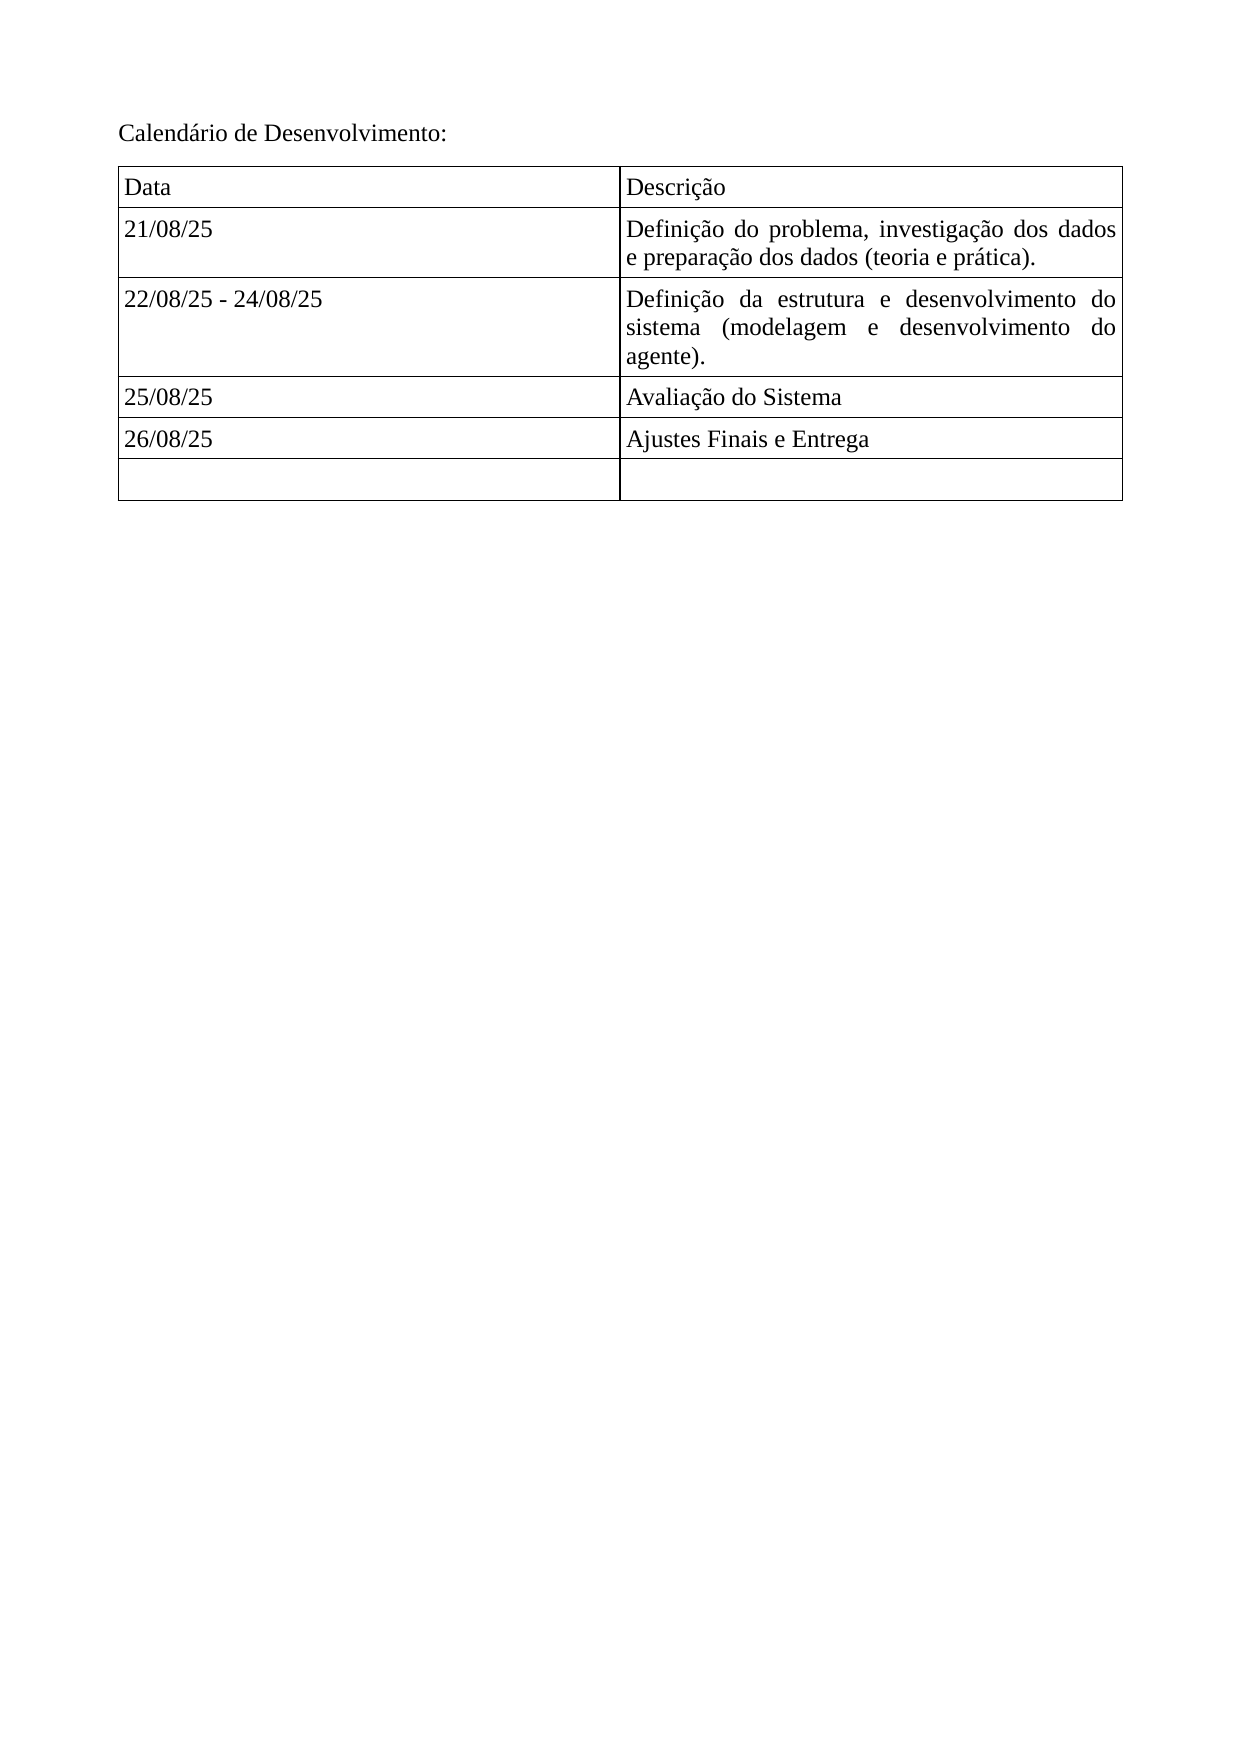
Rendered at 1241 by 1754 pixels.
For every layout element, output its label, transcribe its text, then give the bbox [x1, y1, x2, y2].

table_header Descrição [621, 167, 1122, 207]
table_cell [119, 459, 619, 499]
table_cell 26/08/25 [119, 418, 619, 458]
table_cell 21/08/25 [119, 208, 619, 277]
table_cell Definição da estrutura e desenvolvimento do sistema (modelagem e desenvolvimento do agente). [621, 278, 1122, 376]
table_header Data [119, 167, 619, 207]
table_cell Definição do problema, investigação dos dados e preparação dos dados (teoria e prática). [621, 208, 1122, 277]
table_cell 22/08/25 - 24/08/25 [119, 278, 619, 376]
table_cell Ajustes Finais e Entrega [621, 418, 1122, 458]
table_cell Avaliação do Sistema [621, 377, 1122, 417]
table_cell 25/08/25 [119, 377, 619, 417]
table_cell [621, 459, 1122, 499]
text Calendário de Desenvolvimento: [118, 118, 1122, 147]
